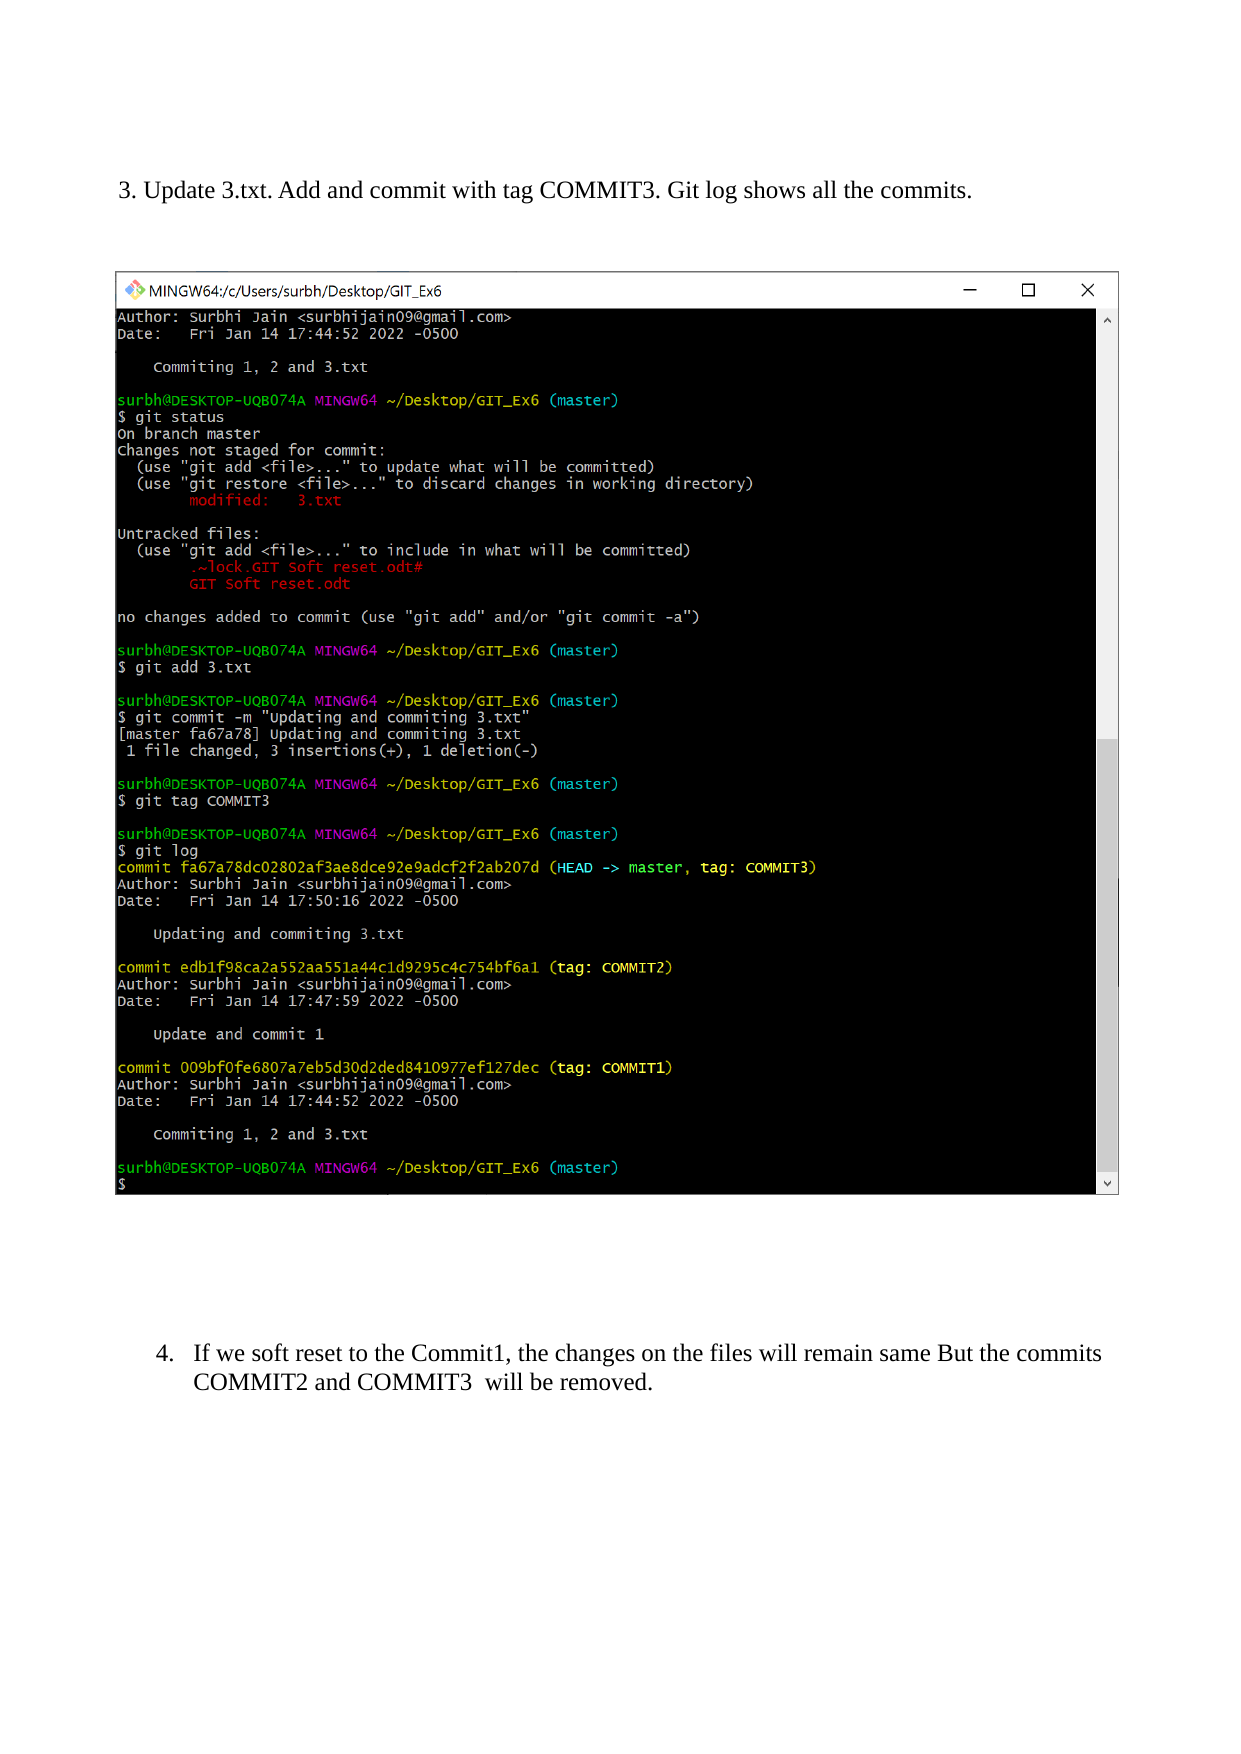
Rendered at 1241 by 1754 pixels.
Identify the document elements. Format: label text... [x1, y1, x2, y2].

text 3. Update 3.txt. Add and commit with tag COMMIT3. Git log shows all the commits. [118, 176, 1122, 204]
picture [115, 271, 1119, 1195]
list If we soft reset to the Commit1, the changes on the files will remain same But the commits COMMIT2 and COMMIT3 will be removed. [156, 1338, 1122, 1396]
